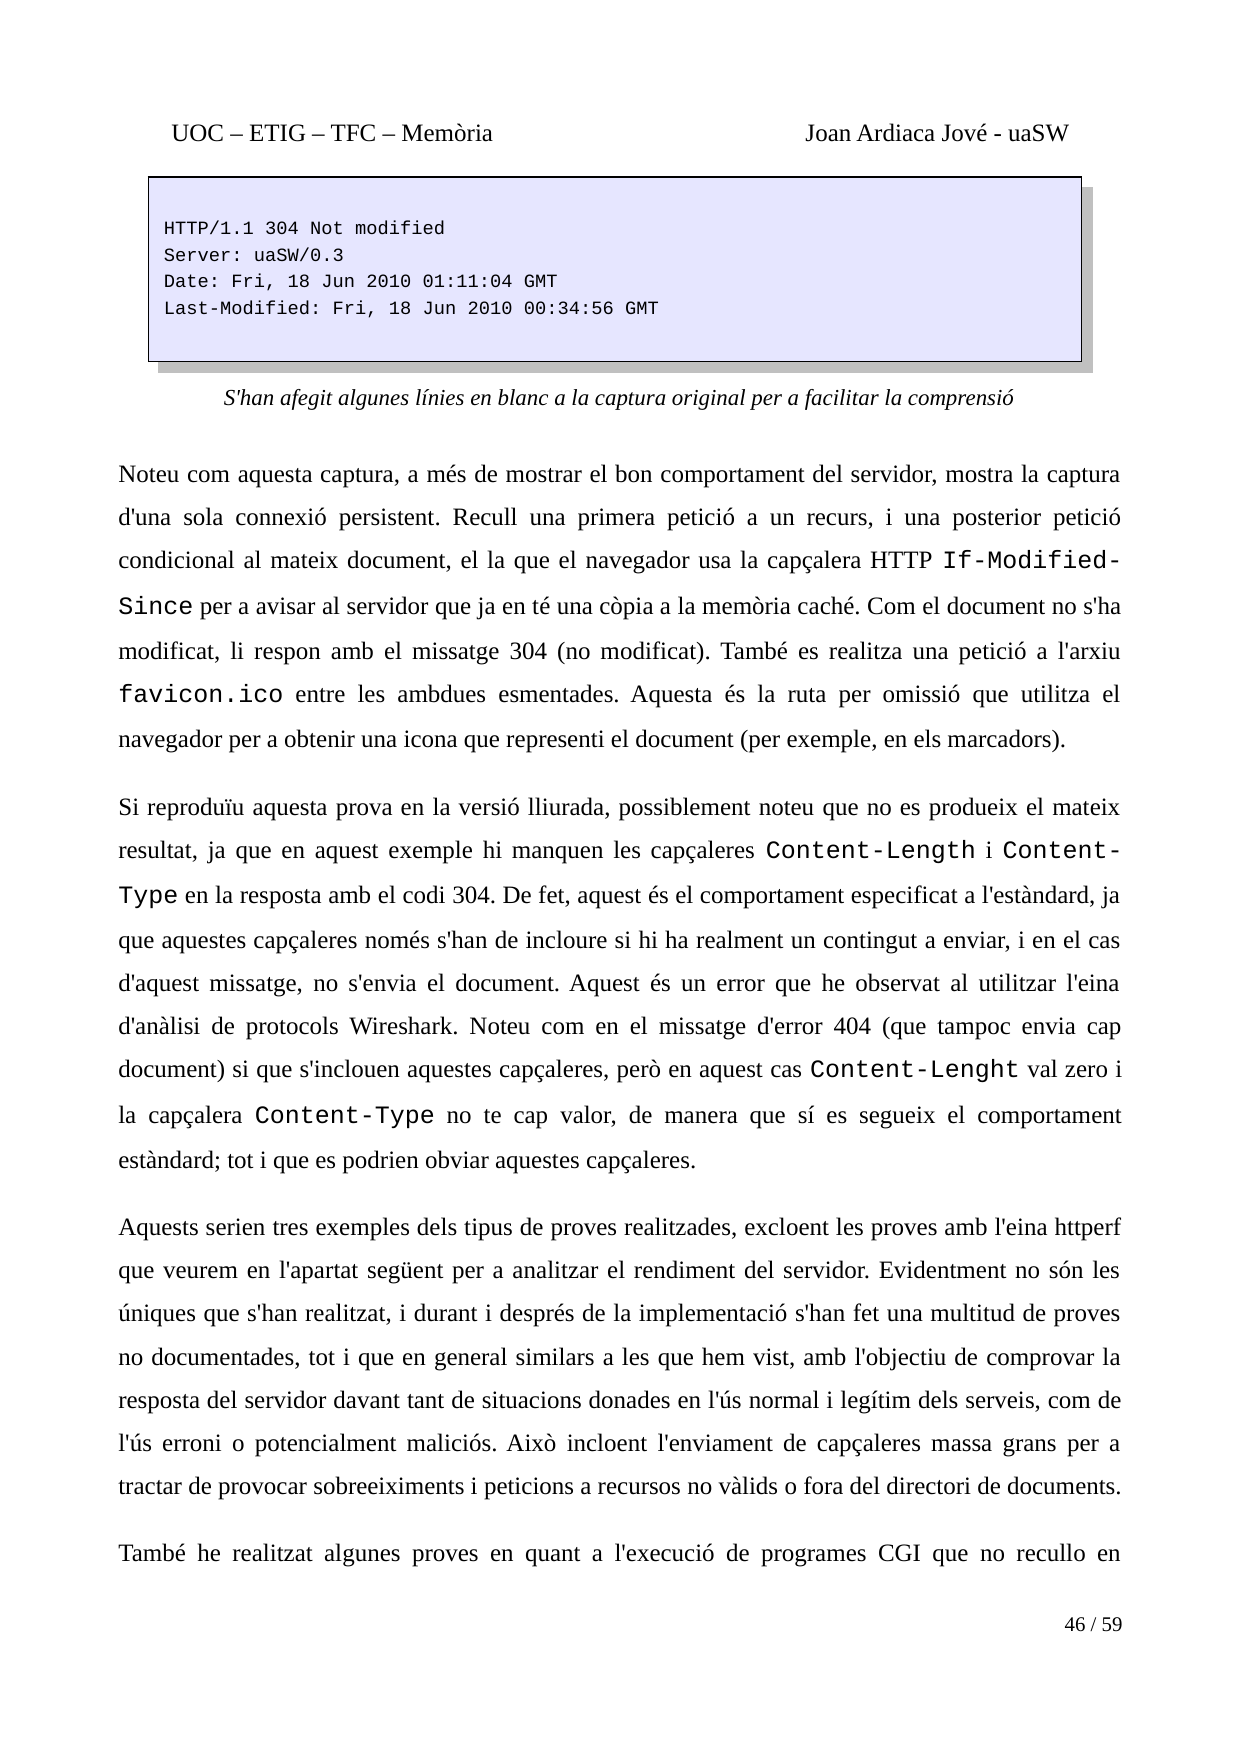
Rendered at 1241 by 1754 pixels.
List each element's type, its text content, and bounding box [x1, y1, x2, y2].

text Date: Fri, 18 Jun 2010 01:11:04 GMT [149, 256, 1081, 283]
text Noteu com aquesta captura, a més de mostrar el bon comportament del servidor, mostra la captura d'una sola connexió persistent. Recull una primera petició a un recurs, i una posterior petició condicional al mateix document, el la que el navegador usa la capçalera HTTP If-Modified-Since per a avisar al servidor que ja en té una còpia a la memòria caché. Com el document no s'ha modificat, li respon amb el missatge 304 (no modificat). També es realitza una petició a l'arxiu favicon.ico entre les ambdues esmentades. Aquesta és la ruta per omissió que utilitza el navegador per a obtenir una icona que representi el document (per exemple, en els marcadors). [118, 459, 1122, 753]
text S'han afegit algunes línies en blanc a la captura original per a facilitar la comprensió [118, 384, 1122, 410]
text Si reproduïu aquesta prova en la versió lliurada, possiblement noteu que no es produeix el mateix resultat, ja que en aquest exemple hi manquen les capçaleres Content-Length i Content-Type en la resposta amb el codi 304. De fet, aquest és el comportament especificat a l'estàndard, ja que aquestes capçaleres només s'han de incloure si hi ha realment un contingut a enviar, i en el cas d'aquest missatge, no s'envia el document. Aquest és un error que he observat al utilitzar l'eina d'anàlisi de protocols Wireshark. Noteu com en el missatge d'error 404 (que tampoc envia cap document) si que s'inclouen aquestes capçaleres, però en aquest cas Content-Lenght val zero i la capçalera Content-Type no te cap valor, de manera que sí es segueix el comportament estàndard; tot i que es podrien obviar aquestes capçaleres. [118, 792, 1122, 1174]
text Server: uaSW/0.3 [149, 229, 1081, 256]
text Aquests serien tres exemples dels tipus de proves realitzades, excloent les proves amb l'eina httperf que veurem en l'apartat següent per a analitzar el rendiment del servidor. Evidentment no són les úniques que s'han realitzat, i durant i després de la implementació s'han fet una multitud de proves no documentades, tot i que en general similars a les que hem vist, amb l'objectiu de comprovar la resposta del servidor davant tant de situacions donades en l'ús normal i legítim dels serveis, com de l'ús erroni o potencialment maliciós. Això incloent l'enviament de capçaleres massa grans per a tractar de provocar sobreeiximents i peticions a recursos no vàlids o fora del directori de documents. [118, 1212, 1122, 1500]
text També he realitzat algunes proves en quant a l'execució de programes CGI que no recullo en [118, 1538, 1122, 1567]
text HTTP/1.1 304 Not modified [149, 203, 1081, 229]
text Last-Modified: Fri, 18 Jun 2010 00:34:56 GMT [149, 283, 1081, 309]
